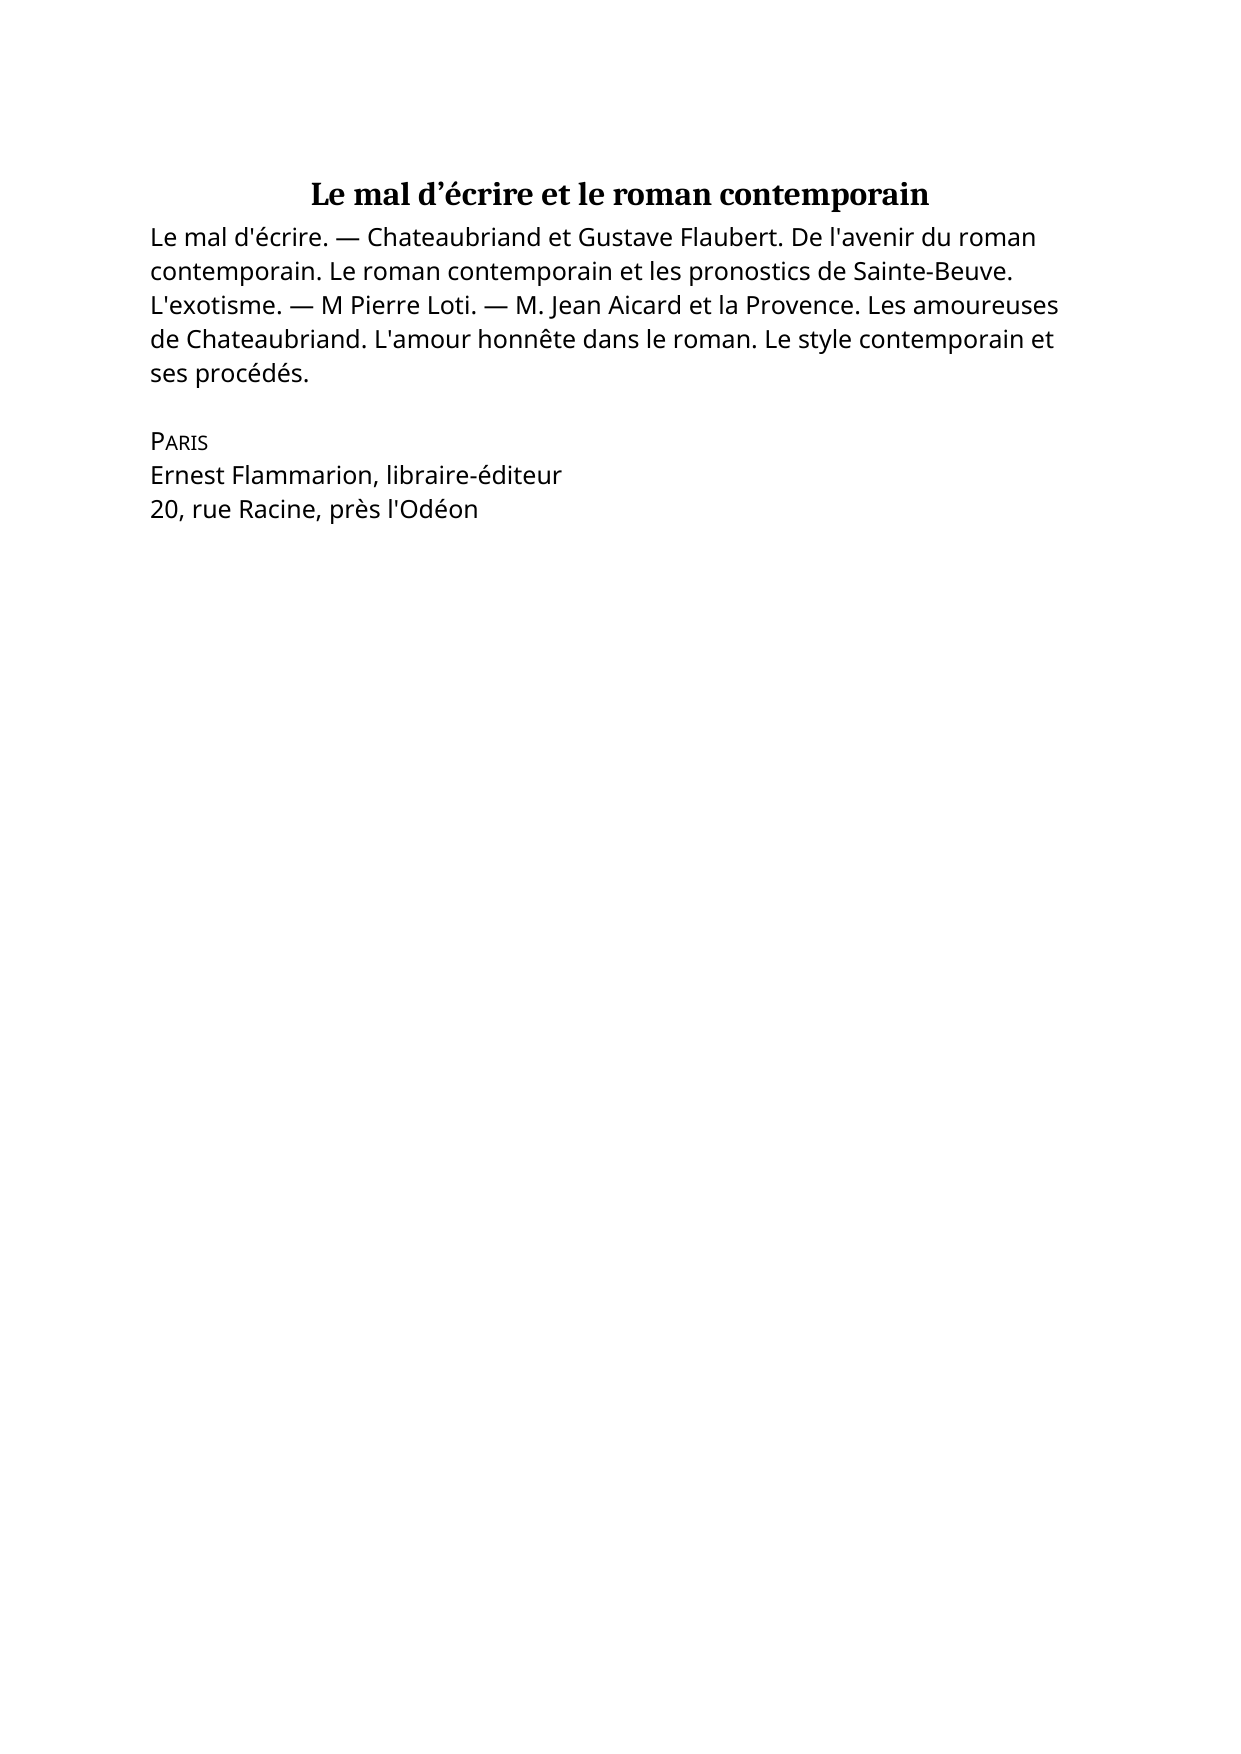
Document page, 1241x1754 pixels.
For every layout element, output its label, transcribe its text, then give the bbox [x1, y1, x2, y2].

text Paris [150, 424, 1091, 458]
text Ernest Flammarion, libraire-éditeur [150, 458, 1091, 492]
text Le mal d'écrire. — Chateaubriand et Gustave Flaubert. De l'avenir du roman contemporain. Le roman contemporain et les pronostics de Sainte-Beuve. L'exotisme. — M Pierre Loti. — M. Jean Aicard et la Provence. Les amoureuses de Chateaubriand. L'amour honnête dans le roman. Le style contemporain et ses procédés. [150, 219, 1091, 390]
text 20, rue Racine, près l'Odéon [150, 492, 1091, 526]
subtitle Le mal d’écrire et le roman contemporain [150, 175, 1091, 213]
